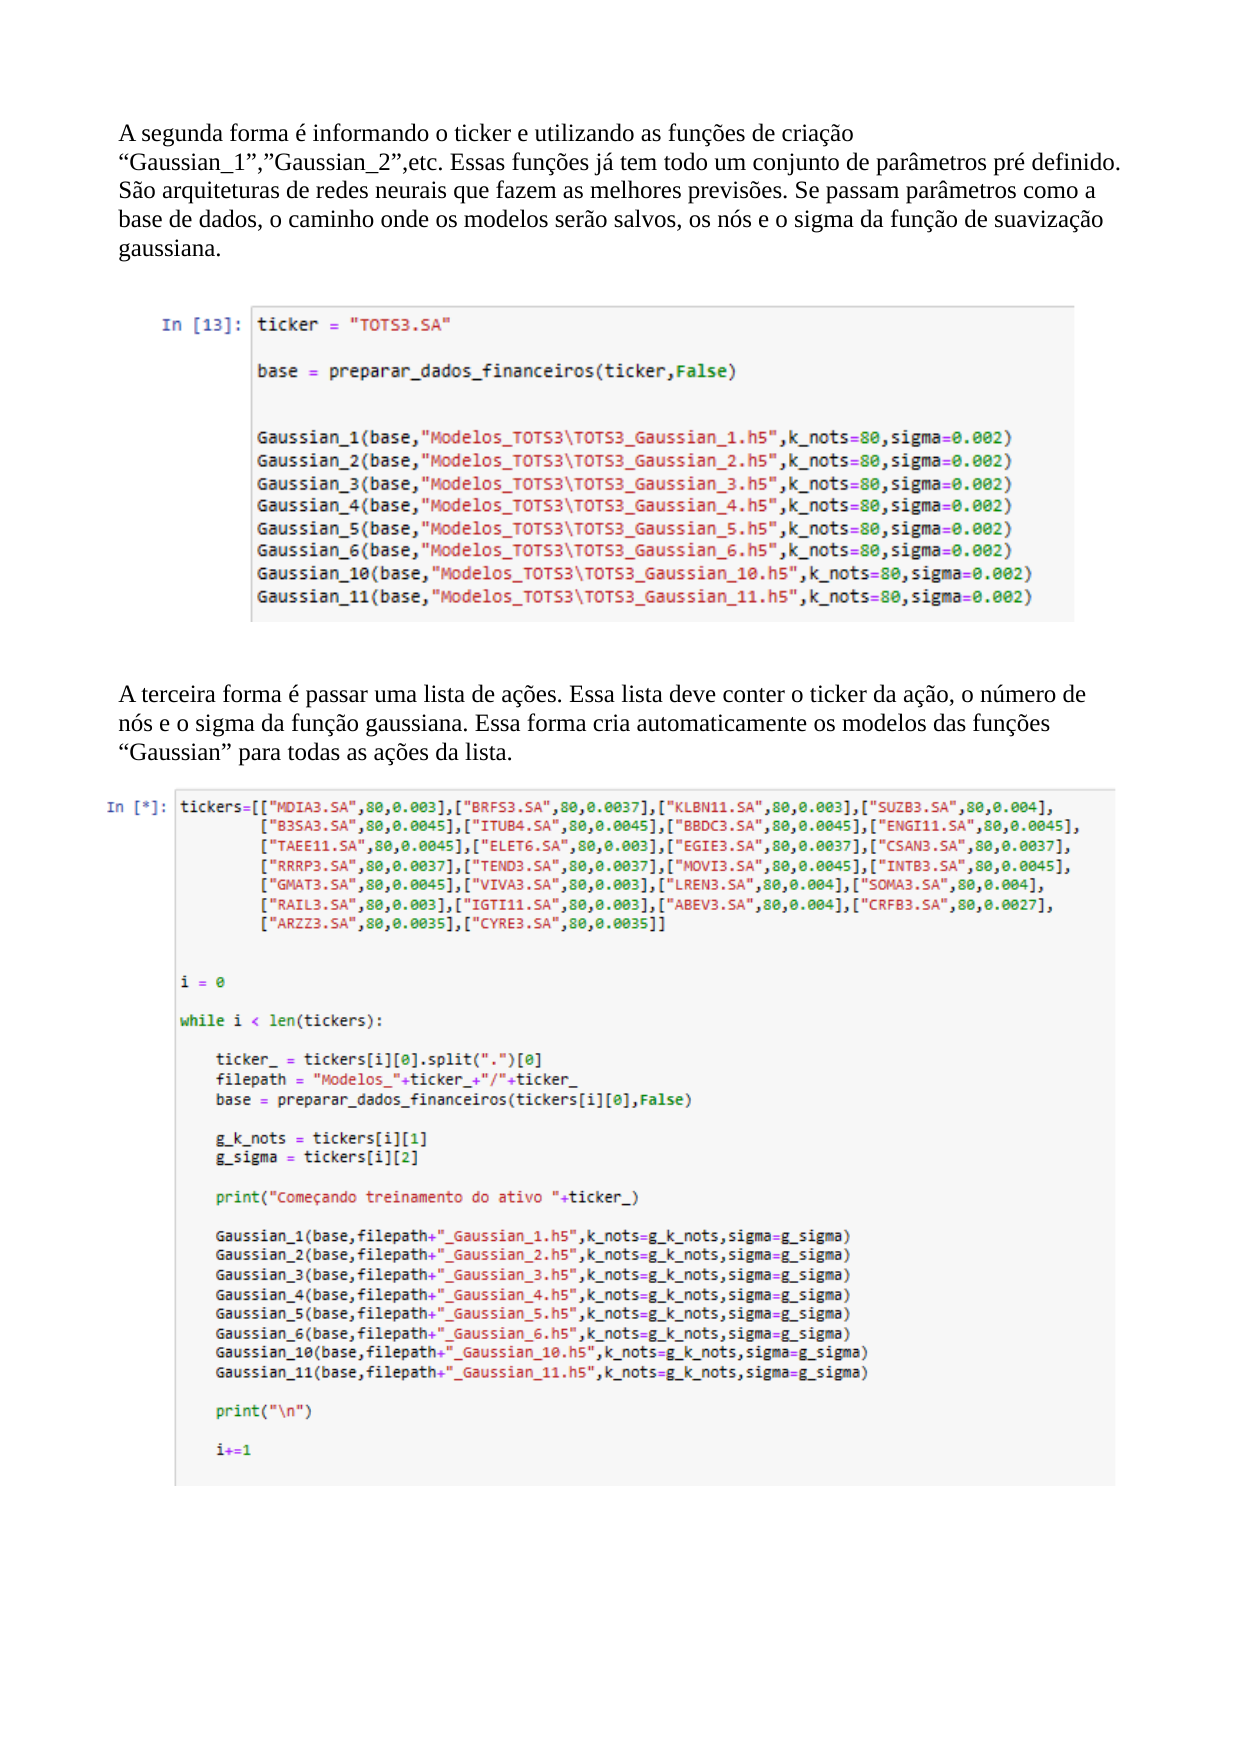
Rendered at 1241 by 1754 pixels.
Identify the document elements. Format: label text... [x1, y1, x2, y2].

text A segunda forma é informando o ticker e utilizando as funções de criação “Gaussian_1”,”Gaussian_2”,etc. Essas funções já tem todo um conjunto de parâmetros pré definido. São arquiteturas de redes neurais que fazem as melhores previsões. Se passam parâmetros como a base de dados, o caminho onde os modelos serão salvos, os nós e o sigma da função de suavização gaussiana. [118, 118, 1122, 262]
text A terceira forma é passar uma lista de ações. Essa lista deve conter o ticker da ação, o número de nós e o sigma da função gaussiana. Essa forma cria automaticamente os modelos das funções “Gaussian” para todas as ações da lista. [118, 679, 1122, 765]
picture [85, 787, 1116, 1486]
picture [134, 301, 946, 622]
